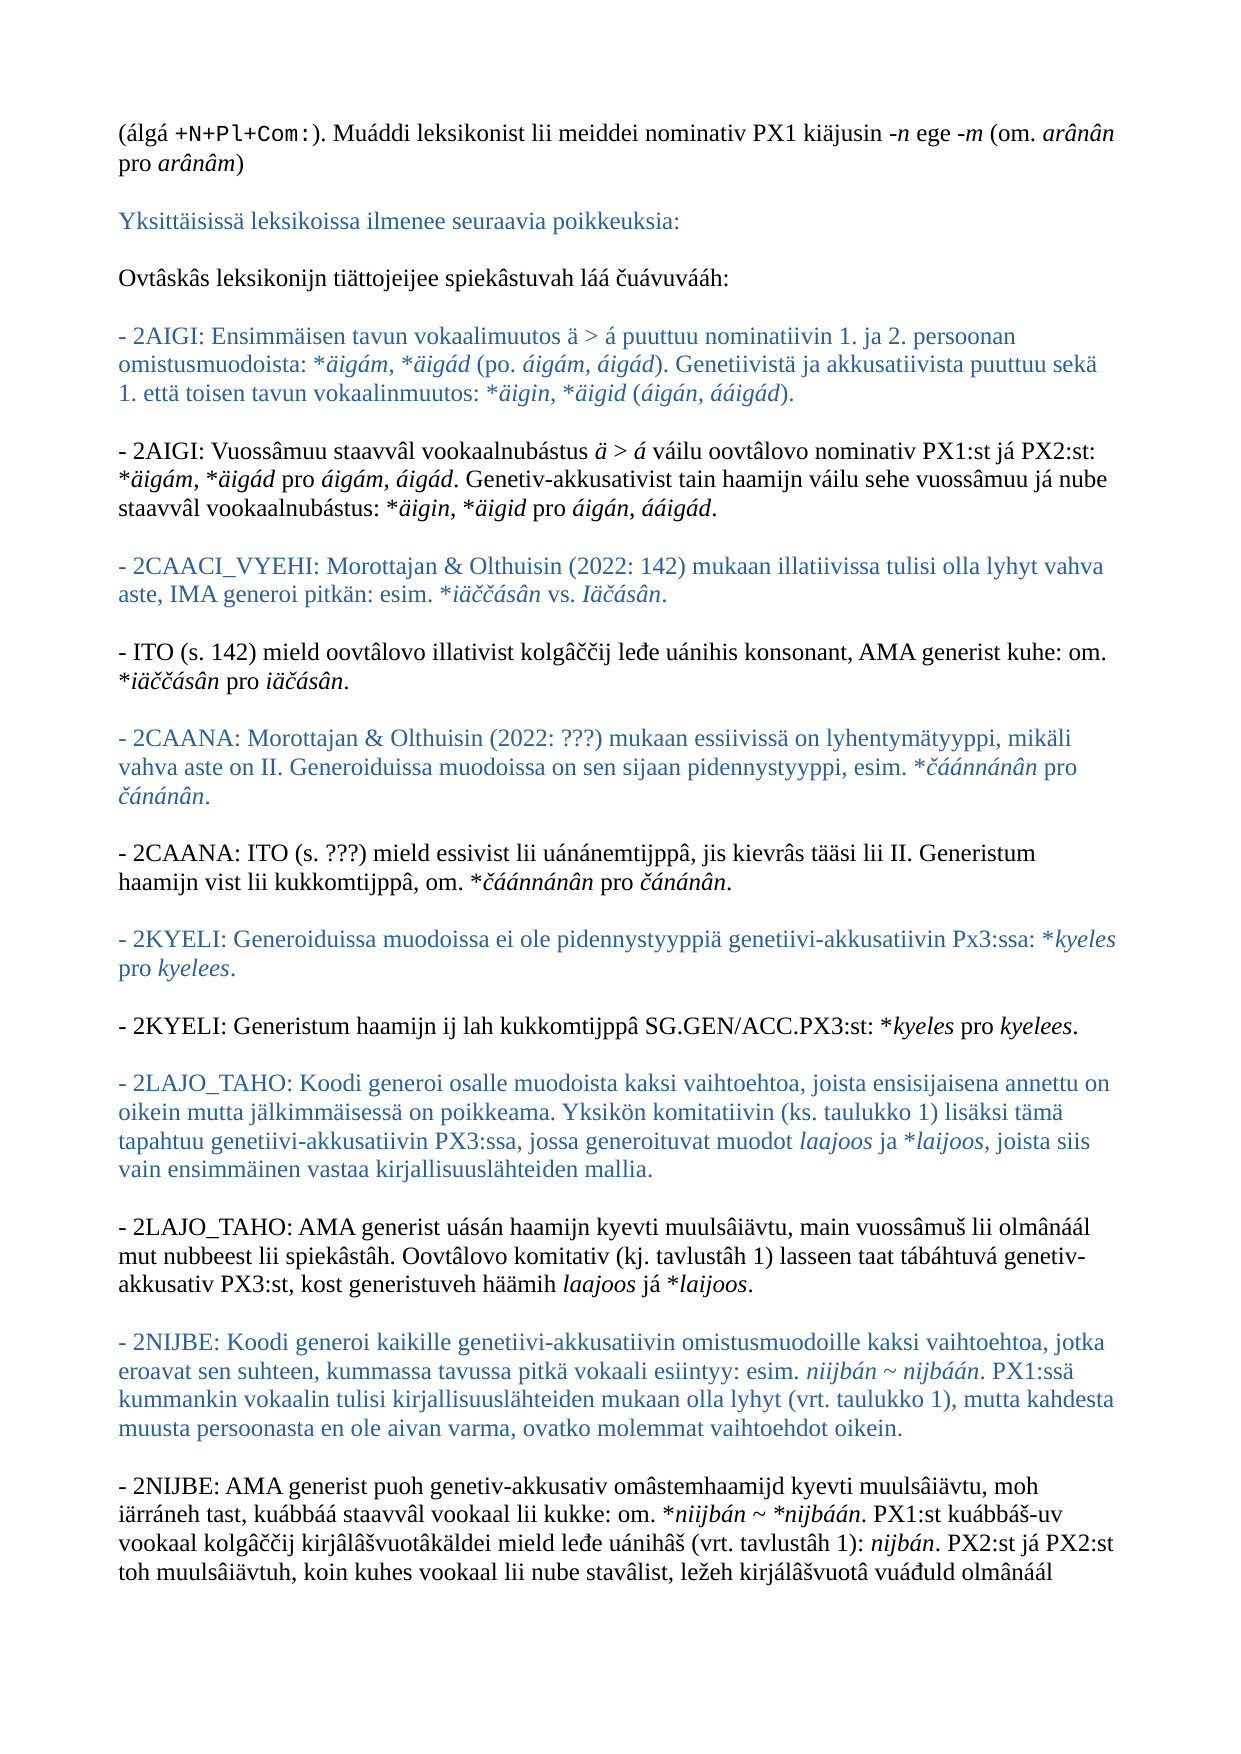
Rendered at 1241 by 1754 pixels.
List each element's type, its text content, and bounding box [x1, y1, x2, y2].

text - 2CAANA: ITO (s. ???) mield essivist lii uánánemtijppâ, jis kievrâs tääsi lii II. Generistum haamijn vist lii kukkomtijppâ, om. *čáánnánân pro čánánân. [118, 838, 1122, 896]
text - 2KYELI: Generoiduissa muodoissa ei ole pidennystyyppiä genetiivi-akkusatiivin Px3:ssa: *kyeles pro kyelees. [118, 924, 1122, 982]
text Ovtâskâs leksikonijn tiättojeijee spiekâstuvah láá čuávuvááh: [118, 263, 1122, 292]
text - 2AIGI: Vuossâmuu staavvâl vookaalnubástus ä > á váilu oovtâlovo nominativ PX1:st já PX2:st: *äigám, *äigád pro áigám, áigád. Genetiv-akkusativist tain haamijn váilu sehe vuossâmuu já nube staavvâl vookaalnubástus: *äigin, *äigid pro áigán, ááigád. [118, 436, 1122, 522]
text - ITO (s. 142) mield oovtâlovo illativist kolgâččij leđe uánihis konsonant, AMA generist kuhe: om. *iäččásân pro iäčásân. [118, 637, 1122, 694]
text - 2CAACI_VYEHI: Morottajan & Olthuisin (2022: 142) mukaan illatiivissa tulisi olla lyhyt vahva aste, IMA generoi pitkän: esim. *iäččásân vs. Iäčásân. [118, 551, 1122, 608]
text Yksittäisissä leksikoissa ilmenee seuraavia poikkeuksia: [118, 206, 1122, 234]
text - 2AIGI: Ensimmäisen tavun vokaalimuutos ä > á puuttuu nominatiivin 1. ja 2. persoonan omistusmuodoista: *äigám, *äigád (po. áigám, áigád). Genetiivistä ja akkusatiivista puuttuu sekä 1. että toisen tavun vokaalinmuutos: *äigin, *äigid (áigán, ááigád). [118, 321, 1122, 407]
text (álgá +N+Pl+Com:). Muáddi leksikonist lii meiddei nominativ PX1 kiäjusin -n ege -m (om. arânân pro arânâm) [118, 118, 1122, 177]
text - 2NIJBE: Koodi generoi kaikille genetiivi-akkusatiivin omistusmuodoille kaksi vaihtoehtoa, jotka eroavat sen suhteen, kummassa tavussa pitkä vokaali esiintyy: esim. niijbán ~ nijbáán. PX1:ssä kummankin vokaalin tulisi kirjallisuuslähteiden mukaan olla lyhyt (vrt. taulukko 1), mutta kahdesta muusta persoonasta en ole aivan varma, ovatko molemmat vaihtoehdot oikein. [118, 1327, 1122, 1442]
text - 2LAJO_TAHO: Koodi generoi osalle muodoista kaksi vaihtoehtoa, joista ensisijaisena annettu on oikein mutta jälkimmäisessä on poikkeama. Yksikön komitatiivin (ks. taulukko 1) lisäksi tämä tapahtuu genetiivi-akkusatiivin PX3:ssa, jossa generoituvat muodot laajoos ja *laijoos, joista siis vain ensimmäinen vastaa kirjallisuuslähteiden mallia. [118, 1068, 1122, 1183]
text - 2NIJBE: AMA generist puoh genetiv-akkusativ omâstemhaamijd kyevti muulsâiävtu, moh iärráneh tast, kuábbáá staavvâl vookaal lii kukke: om. *niijbán ~ *nijbáán. PX1:st kuábbáš-uv vookaal kolgâččij kirjâlâšvuotâkäldei mield leđe uánihâš (vrt. tavlustâh 1): nijbán. PX2:st já PX2:st toh muulsâiävtuh, koin kuhes vookaal lii nube stavâlist, ležeh kirjálâšvuotâ vuáđuld olmânáál [118, 1471, 1122, 1586]
text - 2LAJO_TAHO: AMA generist uásán haamijn kyevti muulsâiävtu, main vuossâmuš lii olmânáál mut nubbeest lii spiekâstâh. Oovtâlovo komitativ (kj. tavlustâh 1) lasseen taat tábáhtuvá genetiv-akkusativ PX3:st, kost generistuveh häämih laajoos já *laijoos. [118, 1212, 1122, 1298]
text - 2CAANA: Morottajan & Olthuisin (2022: ???) mukaan essiivissä on lyhentymätyyppi, mikäli vahva aste on II. Generoiduissa muodoissa on sen sijaan pidennystyyppi, esim. *čáánnánân pro čánánân. [118, 723, 1122, 809]
text - 2KYELI: Generistum haamijn ij lah kukkomtijppâ SG.GEN/ACC.PX3:st: *kyeles pro kyelees. [118, 1011, 1122, 1039]
